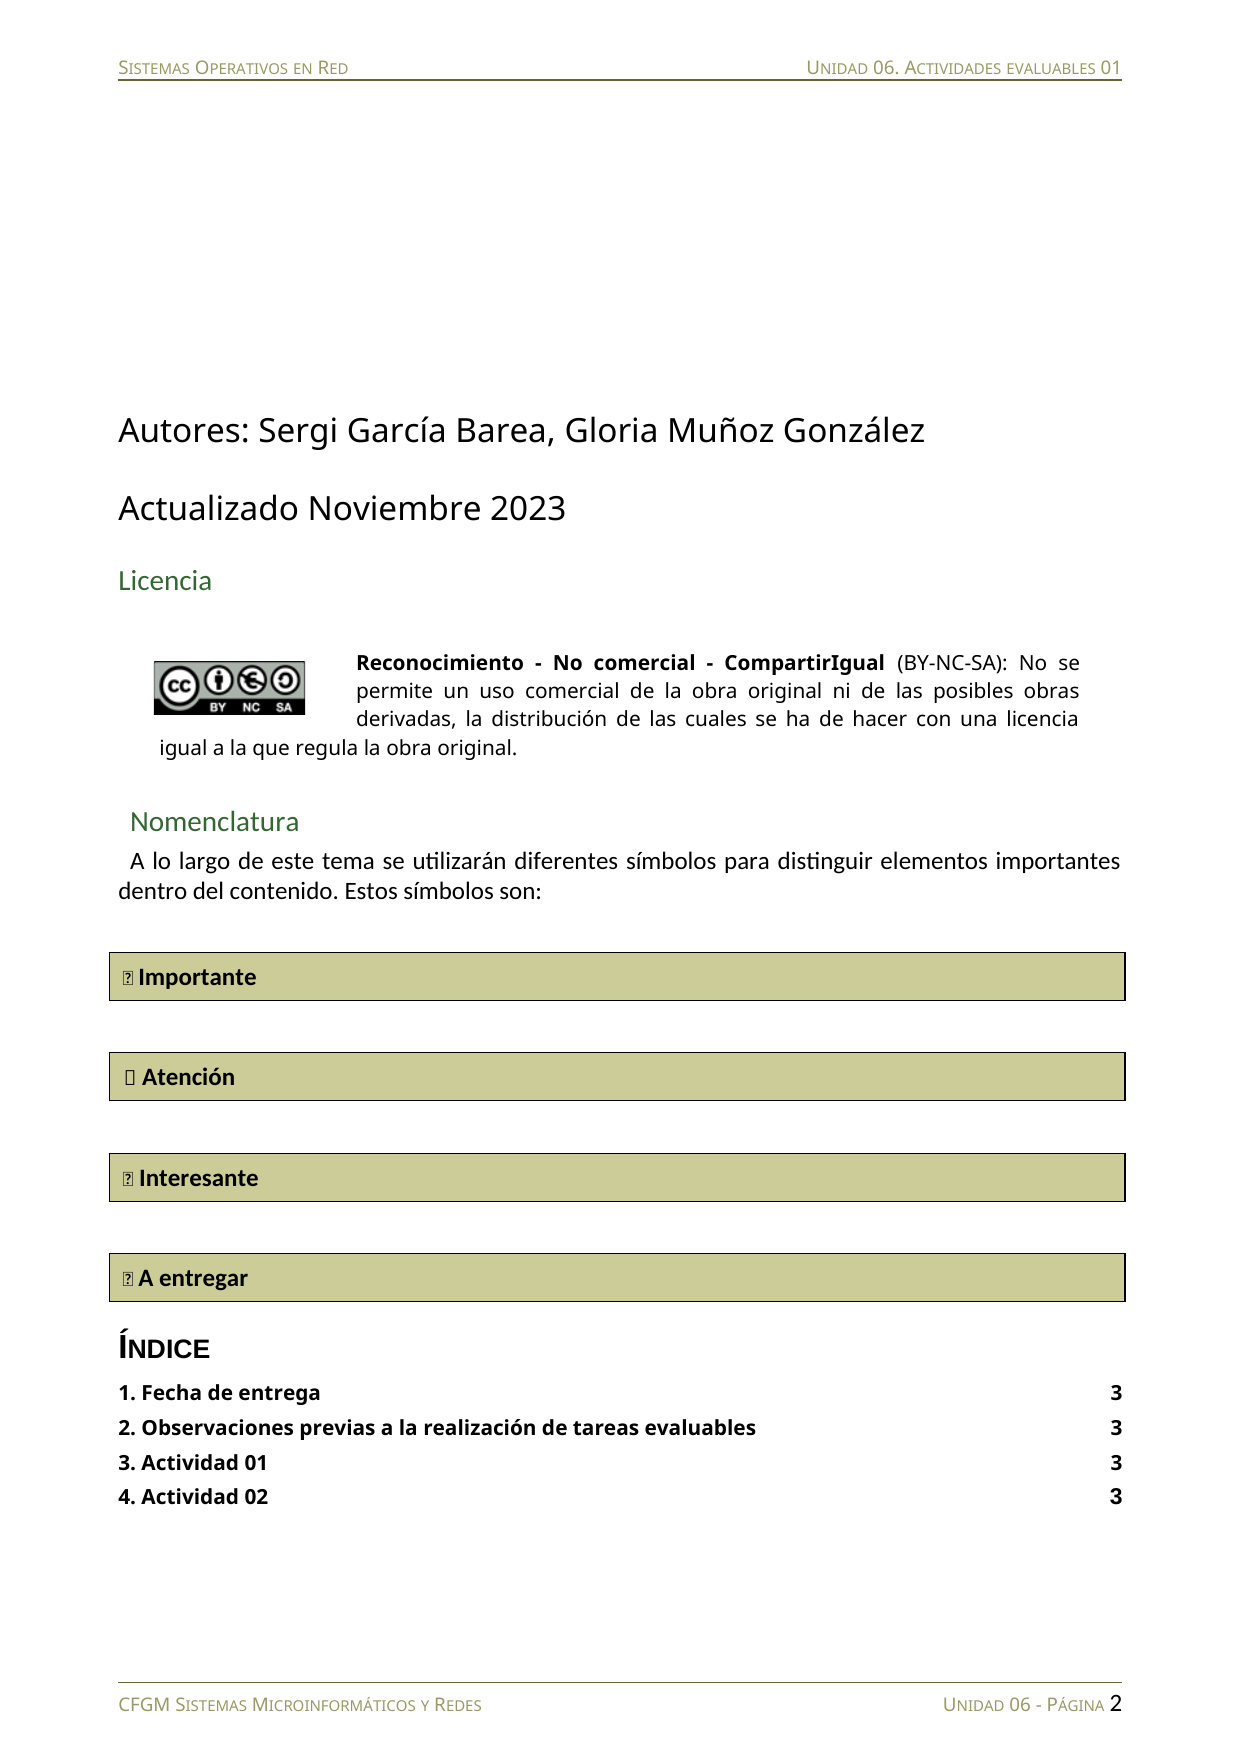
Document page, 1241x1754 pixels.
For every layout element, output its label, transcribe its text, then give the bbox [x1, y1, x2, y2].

text 4. Actividad 02 3 [118, 1482, 1122, 1511]
text Reconocimiento - No comercial - CompartirIgual (BY-NC-SA): No se permite un uso comercial de la obra original ni de las posibles obras derivadas, la distribución de las cuales se ha de hacer con una licencia igual a la que regula la obra original. [159, 648, 1080, 761]
text A lo largo de este tema se utilizarán diferentes símbolos para distinguir elementos importantes dentro del contenido. Estos símbolos son: [118, 845, 1122, 906]
text Autores: Sergi García Barea, Gloria Muñoz González [118, 407, 1122, 453]
text Nomenclatura [118, 803, 1122, 838]
text 1. Fecha de entrega 3 [118, 1378, 1122, 1407]
text ❕ Atención [110, 1053, 1124, 1100]
text 💬 Interesante [110, 1154, 1124, 1201]
text 2. Observaciones previas a la realización de tareas evaluables 3 [118, 1413, 1122, 1441]
text 📕 A entregar [110, 1254, 1124, 1301]
text Licencia [118, 562, 1122, 598]
picture [153, 661, 306, 715]
text Índice [118, 1327, 1122, 1366]
text 📖 Importante [110, 953, 1124, 1000]
text 3. Actividad 01 3 [118, 1448, 1122, 1476]
text Actualizado Noviembre 2023 [118, 485, 1122, 530]
